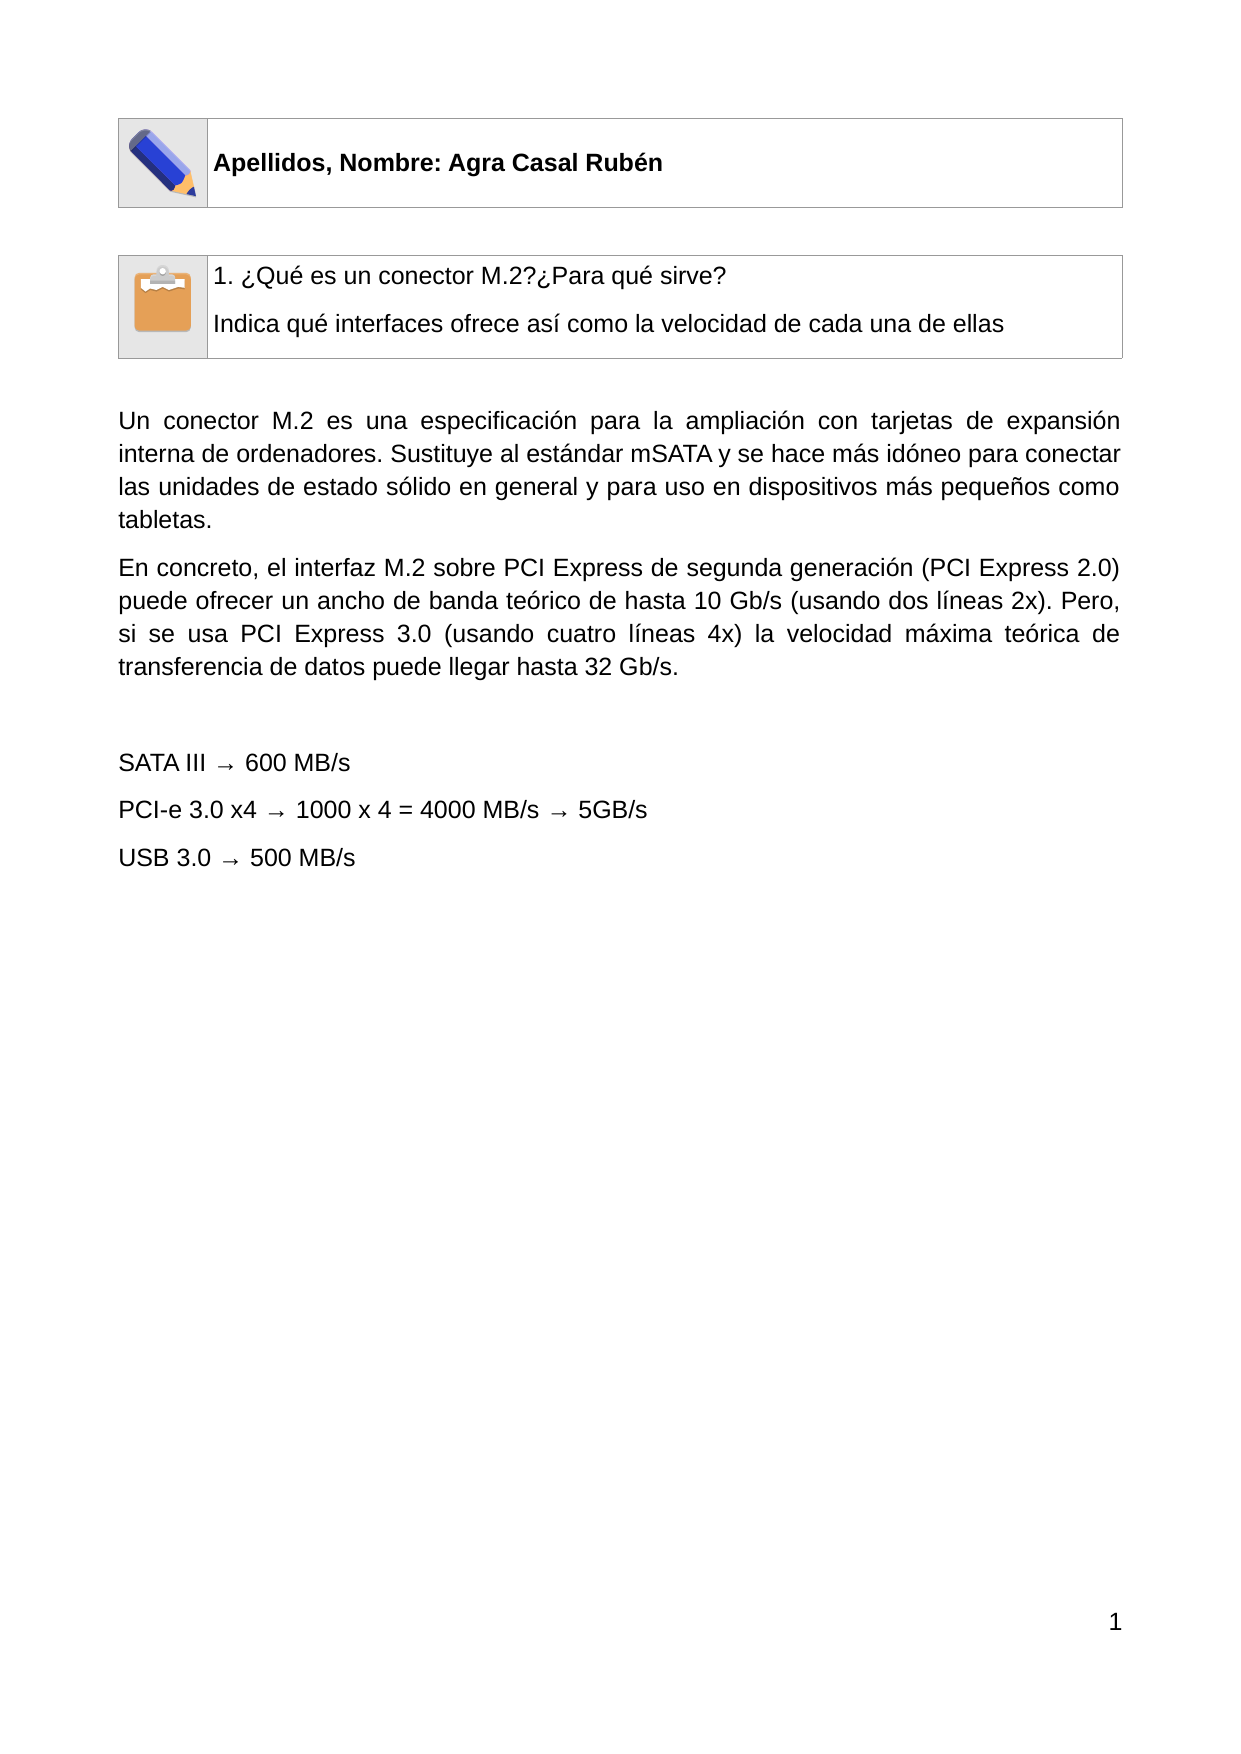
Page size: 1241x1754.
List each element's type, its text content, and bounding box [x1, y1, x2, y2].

table_header [119, 119, 207, 207]
text En concreto, el interfaz M.2 sobre PCI Express de segunda generación (PCI Express 2.0) puede ofrecer un ancho de banda teórico de hasta 10 Gb/s (usando dos líneas 2x). Pero, si se usa PCI Express 3.0 (usando cuatro líneas 4x) la velocidad máxima teórica de transferencia de datos puede llegar hasta 32 Gb/s. [118, 553, 1122, 681]
text USB 3.0 → 500 MB/s [118, 843, 1122, 872]
text PCI-e 3.0 x4 → 1000 x 4 = 4000 MB/s → 5GB/s [118, 795, 1122, 824]
table_header [119, 256, 207, 358]
text SATA III → 600 MB/s [118, 748, 1122, 776]
text Un conector M.2 es una especificación para la ampliación con tarjetas de expansión interna de ordenadores. Sustituye al estándar mSATA y se hace más idóneo para conectar las unidades de estado sólido en general y para uso en dispositivos más pequeños como tabletas. [118, 406, 1122, 534]
table_header Apellidos, Nombre: Agra Casal Rubén [208, 119, 1122, 207]
table_header 1. ¿Qué es un conector M.2?¿Para qué sirve? Indica qué interfaces ofrece así como la velocidad de cada una de ellas [208, 256, 1122, 358]
